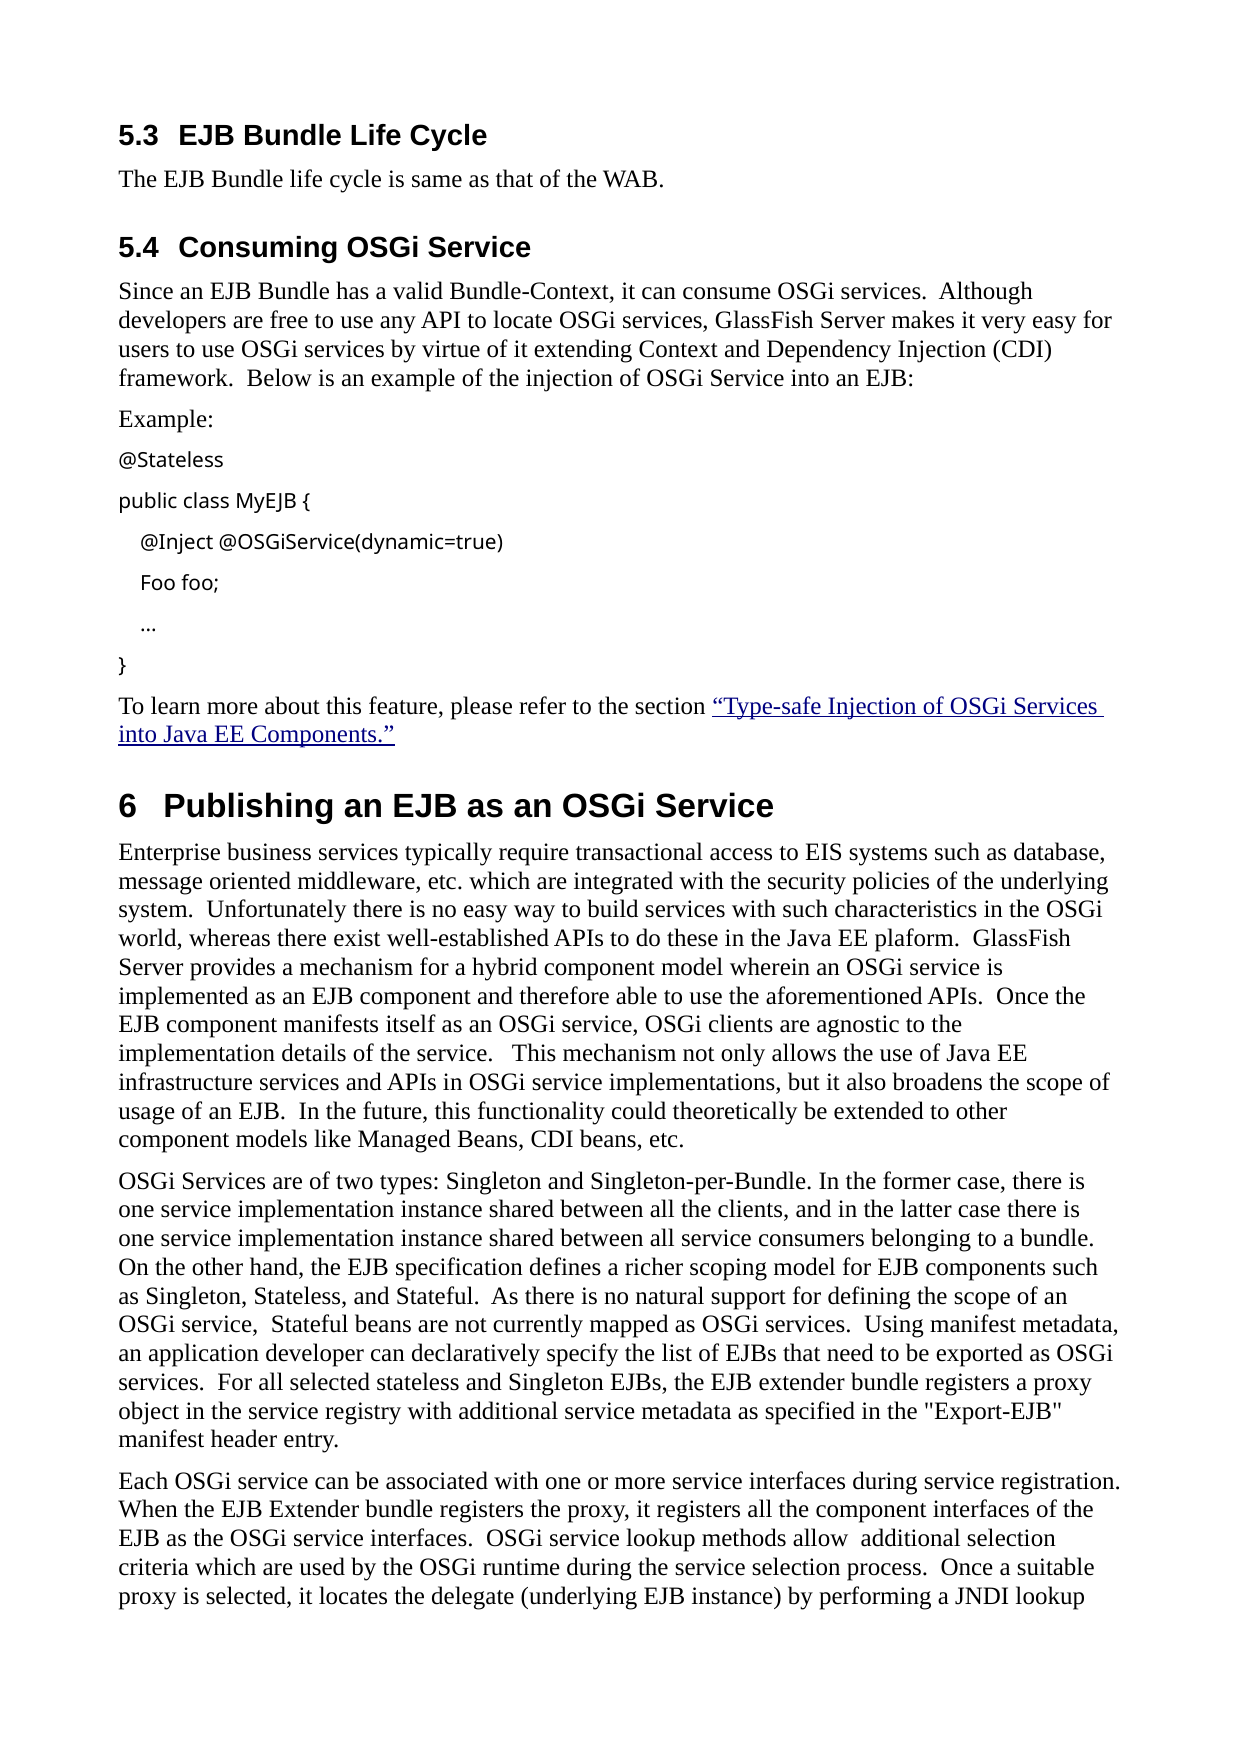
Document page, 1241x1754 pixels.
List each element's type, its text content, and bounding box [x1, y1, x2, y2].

text Foo foo; [118, 568, 1122, 596]
subtitle Publishing an EJB as an OSGi Service [118, 786, 1122, 824]
text The EJB Bundle life cycle is same as that of the WAB. [118, 164, 1122, 193]
text } [118, 650, 1122, 678]
text ... [118, 609, 1122, 637]
text Each OSGi service can be associated with one or more service interfaces during service registration. When the EJB Extender bundle registers the proxy, it registers all the component interfaces of the EJB as the OSGi service interfaces. OSGi service lookup methods allow additional selection criteria which are used by the OSGi runtime during the service selection process. Once a suitable proxy is selected, it locates the delegate (underlying EJB instance) by performing a JNDI lookup [118, 1466, 1122, 1609]
text Example: [118, 404, 1122, 433]
text public class MyEJB { [118, 486, 1122, 514]
text @Stateless [118, 445, 1122, 474]
text To learn more about this feature, please refer to the section “Type-safe Injection of OSGi Services into Java EE Components.” [118, 691, 1122, 748]
text @Inject @OSGiService(dynamic=true) [118, 527, 1122, 556]
subtitle Consuming OSGi Service [118, 230, 1122, 264]
subtitle EJB Bundle Life Cycle [118, 118, 1122, 152]
text Enterprise business services typically require transactional access to EIS systems such as database, message oriented middleware, etc. which are integrated with the security policies of the underlying system. Unfortunately there is no easy way to build services with such characteristics in the OSGi world, whereas there exist well-established APIs to do these in the Java EE plaform. GlassFish Server provides a mechanism for a hybrid component model wherein an OSGi service is implemented as an EJB component and therefore able to use the aforementioned APIs. Once the EJB component manifests itself as an OSGi service, OSGi clients are agnostic to the implementation details of the service. This mechanism not only allows the use of Java EE infrastructure services and APIs in OSGi service implementations, but it also broadens the scope of usage of an EJB. In the future, this functionality could theoretically be extended to other component models like Managed Beans, CDI beans, etc. [118, 837, 1122, 1153]
text Since an EJB Bundle has a valid Bundle-Context, it can consume OSGi services. Although developers are free to use any API to locate OSGi services, GlassFish Server makes it very easy for users to use OSGi services by virtue of it extending Context and Dependency Injection (CDI) framework. Below is an example of the injection of OSGi Service into an EJB: [118, 276, 1122, 391]
text OSGi Services are of two types: Singleton and Singleton-per-Bundle. In the former case, there is one service implementation instance shared between all the clients, and in the latter case there is one service implementation instance shared between all service consumers belonging to a bundle. On the other hand, the EJB specification defines a richer scoping model for EJB components such as Singleton, Stateless, and Stateful. As there is no natural support for defining the scope of an OSGi service, Stateful beans are not currently mapped as OSGi services. Using manifest metadata, an application developer can declaratively specify the list of EJBs that need to be exported as OSGi services. For all selected stateless and Singleton EJBs, the EJB extender bundle registers a proxy object in the service registry with additional service metadata as specified in the "Export-EJB" manifest header entry. [118, 1166, 1122, 1453]
